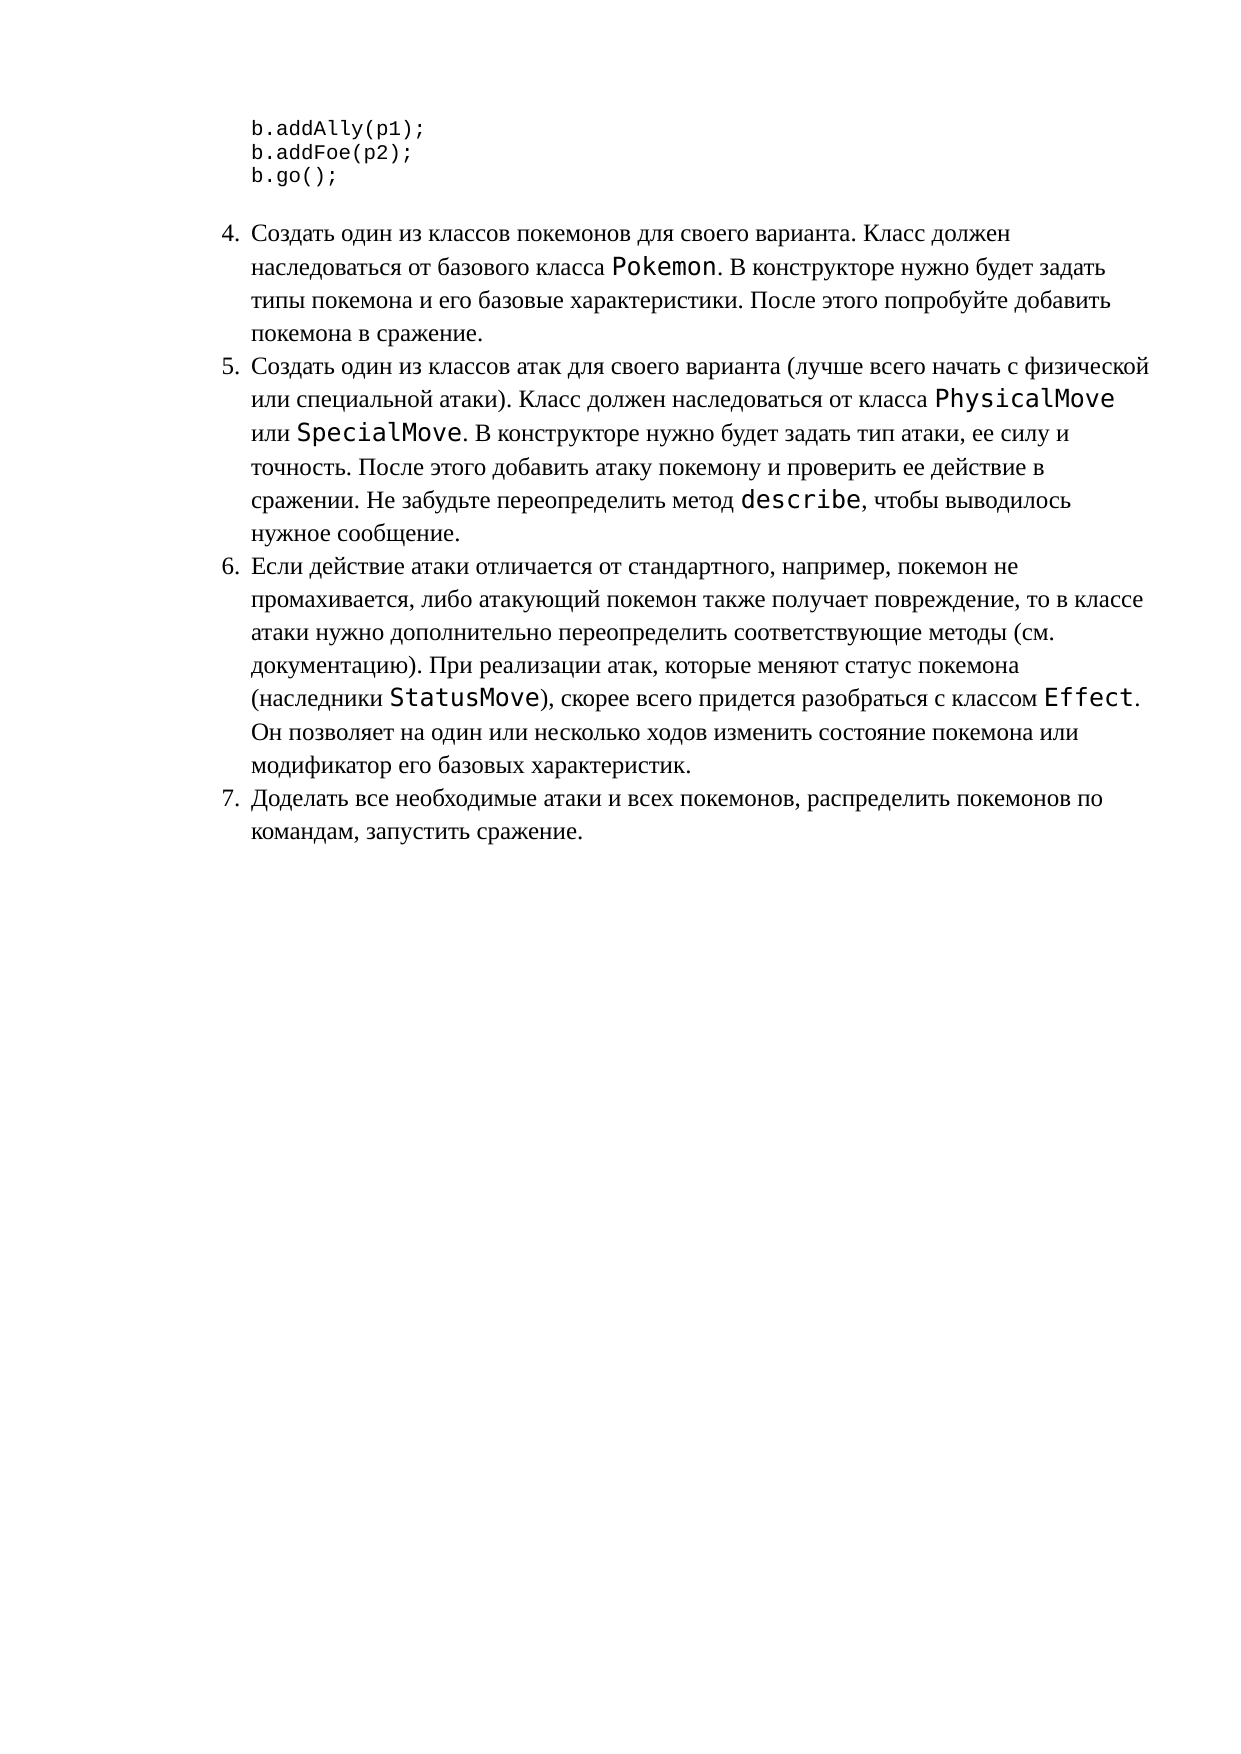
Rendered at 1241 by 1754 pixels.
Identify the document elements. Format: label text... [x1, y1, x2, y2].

list b.addFoe(p2); [221, 142, 1152, 165]
list Создать один из классов покемонов для своего варианта. Класс должен наследоваться от базового класса Pokemon. В конструкторе нужно будет задать типы покемона и его базовые характеристики. После этого попробуйте добавить покемона в сражение. [221, 218, 1152, 347]
list Если действие атаки отличается от стандартного, например, покемон не промахивается, либо атакующий покемон также получает повреждение, то в классе атаки нужно дополнительно переопределить соответствующие методы (см. документацию). При реализации атак, которые меняют статус покемона (наследники StatusMove), скорее всего придется разобраться с классом Effect. Он позволяет на один или несколько ходов изменить состояние покемона или модификатор его базовых характеристик. [221, 551, 1152, 779]
list Создать один из классов атак для своего варианта (лучше всего начать с физической или специальной атаки). Класс должен наследоваться от класса PhysicalMove или SpecialMove. В конструкторе нужно будет задать тип атаки, ее силу и точность. После этого добавить атаку покемону и проверить ее действие в сражении. Не забудьте переопределить метод describe, чтобы выводилось нужное сообщение. [221, 351, 1152, 547]
list b.go(); [221, 165, 1152, 189]
list b.addAlly(p1); [221, 118, 1152, 142]
list Доделать все необходимые атаки и всех покемонов, распределить покемонов по командам, запустить сражение. [221, 783, 1152, 845]
